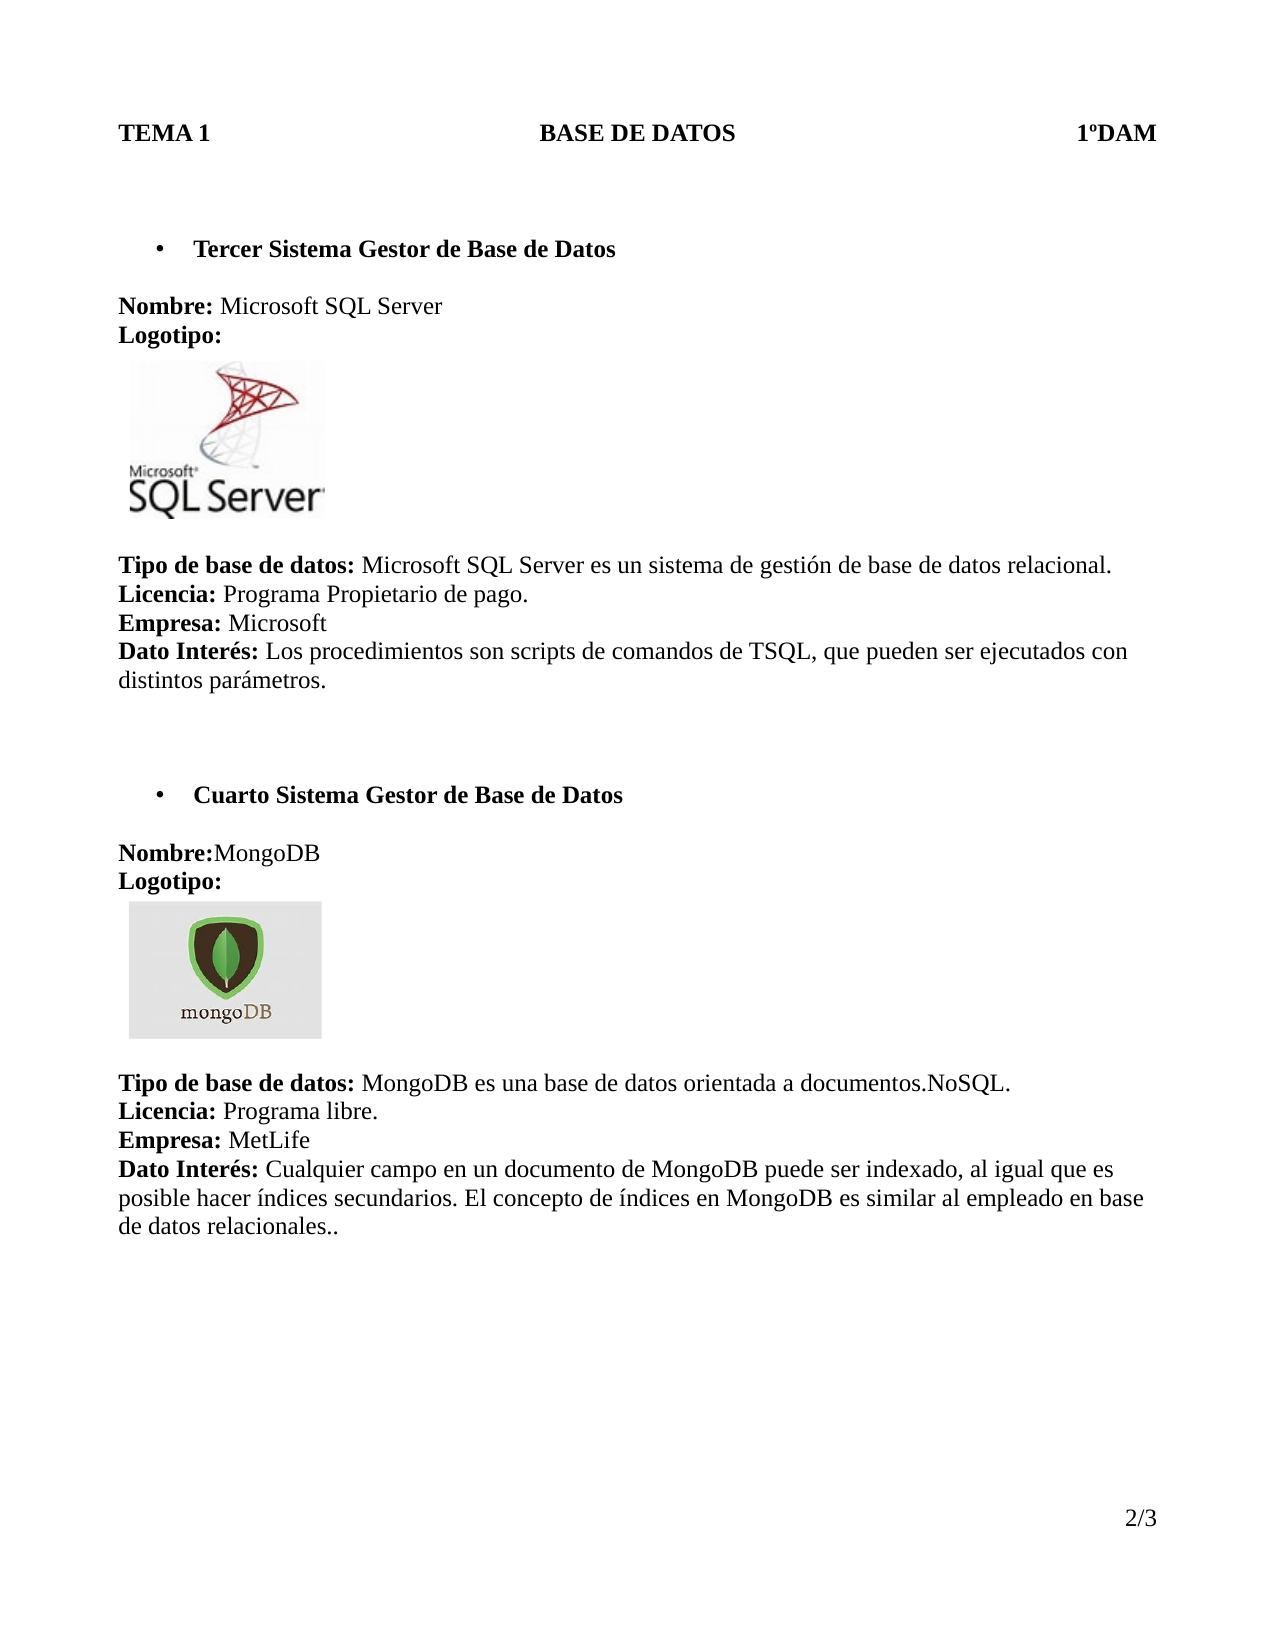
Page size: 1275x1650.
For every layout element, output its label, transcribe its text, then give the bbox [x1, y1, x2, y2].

text Nombre:MongoDB [118, 838, 1157, 866]
text Empresa: Microsoft [118, 608, 1157, 636]
text Tipo de base de datos: MongoDB es una base de datos orientada a documentos.NoSQL. [118, 1068, 1157, 1096]
text Logotipo: [118, 320, 1157, 349]
text Licencia: Programa Propietario de pago. [118, 579, 1157, 608]
picture [129, 361, 325, 519]
text Empresa: MetLife [118, 1125, 1157, 1154]
picture [128, 901, 322, 1039]
text Logotipo: [118, 866, 1157, 895]
text Dato Interés: Cualquier campo en un documento de MongoDB puede ser indexado, al igual que es posible hacer índices secundarios. El concepto de índices en MongoDB es similar al empleado en base de datos relacionales.. [118, 1154, 1157, 1240]
list Cuarto Sistema Gestor de Base de Datos [156, 780, 1157, 809]
text Tipo de base de datos: Microsoft SQL Server es un sistema de gestión de base de datos relacional. [118, 550, 1157, 579]
list Tercer Sistema Gestor de Base de Datos [156, 234, 1157, 263]
text Dato Interés: Los procedimientos son scripts de comandos de TSQL, que pueden ser ejecutados con distintos parámetros. [118, 636, 1157, 694]
text Nombre: Microsoft SQL Server [118, 291, 1157, 320]
text Licencia: Programa libre. [118, 1096, 1157, 1125]
